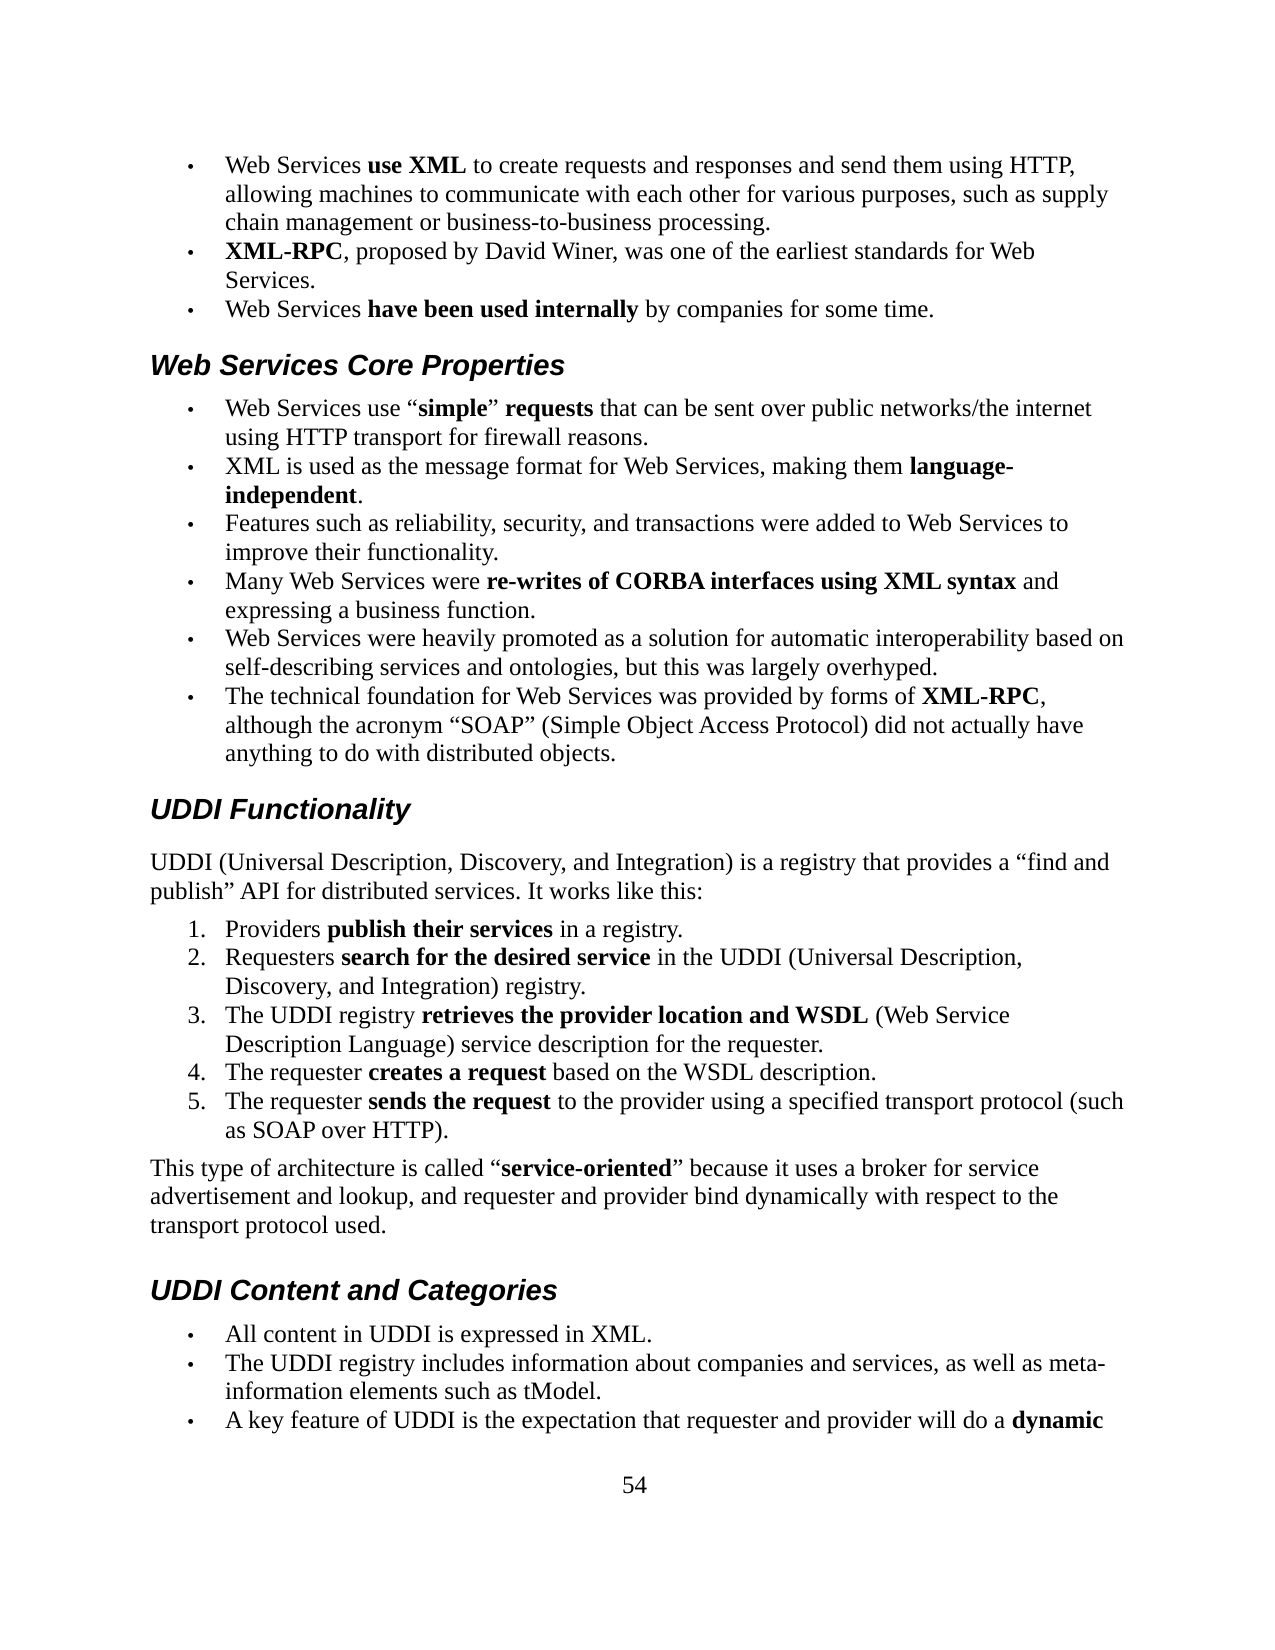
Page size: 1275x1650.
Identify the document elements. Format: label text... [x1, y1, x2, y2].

list The UDDI registry retrieves the provider location and WSDL (Web Service Description Language) service description for the requester. [187, 1000, 1125, 1057]
list XML-RPC, proposed by David Winer, was one of the earliest standards for Web Services. [187, 236, 1125, 294]
list Providers publish their services in a registry. [187, 914, 1125, 942]
list All content in UDDI is expressed in XML. [187, 1319, 1125, 1348]
list Features such as reliability, security, and transactions were added to Web Services to improve their functionality. [187, 508, 1125, 566]
list A key feature of UDDI is the expectation that requester and provider will do a dynamic [187, 1405, 1125, 1434]
text UDDI (Universal Description, Discovery, and Integration) is a registry that provides a “find and publish” API for distributed services. It works like this: [150, 847, 1125, 905]
list Web Services use “simple” requests that can be sent over public networks/the internet using HTTP transport for firewall reasons. [187, 393, 1125, 451]
text This type of architecture is called “service-oriented” because it uses a broker for service advertisement and lookup, and requester and provider bind dynamically with respect to the transport protocol used. [150, 1153, 1125, 1239]
list The requester sends the request to the provider using a specified transport protocol (such as SOAP over HTTP). [187, 1086, 1125, 1144]
list The technical foundation for Web Services was provided by forms of XML-RPC, although the acronym “SOAP” (Simple Object Access Protocol) did not actually have anything to do with distributed objects. [187, 681, 1125, 767]
subtitle Web Services Core Properties [150, 347, 1125, 381]
list Requesters search for the desired service in the UDDI (Universal Description, Discovery, and Integration) registry. [187, 942, 1125, 1000]
list Web Services were heavily promoted as a solution for automatic interoperability based on self-describing services and ontologies, but this was largely overhyped. [187, 623, 1125, 681]
subtitle UDDI Content and Categories [150, 1273, 1125, 1306]
list Web Services use XML to create requests and responses and send them using HTTP, allowing machines to communicate with each other for various purposes, such as supply chain management or business-to-business processing. [187, 150, 1125, 236]
list XML is used as the message format for Web Services, making them language-independent. [187, 451, 1125, 508]
list Web Services have been used internally by companies for some time. [187, 294, 1125, 322]
list The requester creates a request based on the WSDL description. [187, 1057, 1125, 1086]
list Many Web Services were re-writes of CORBA interfaces using XML syntax and expressing a business function. [187, 566, 1125, 623]
subtitle UDDI Functionality [150, 792, 1125, 826]
list The UDDI registry includes information about companies and services, as well as meta-information elements such as tModel. [187, 1348, 1125, 1405]
